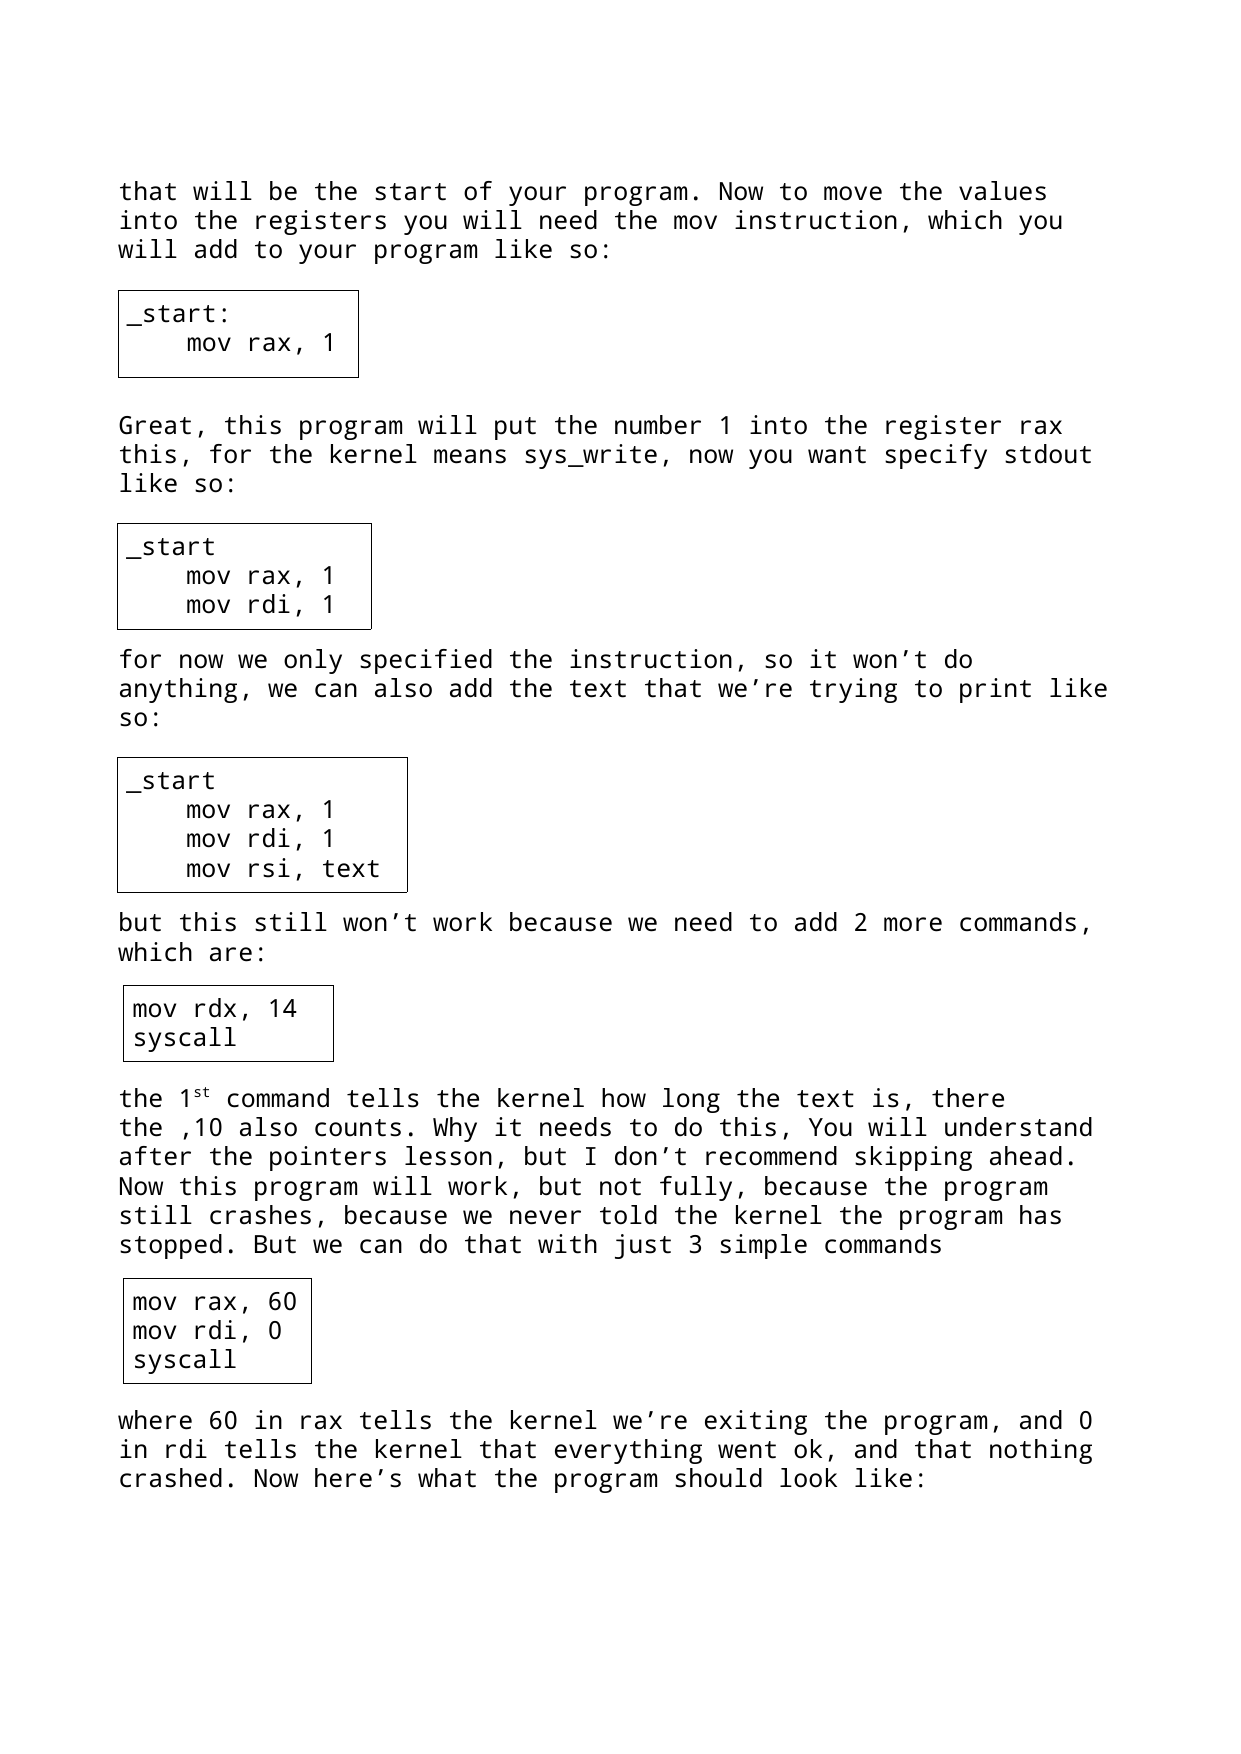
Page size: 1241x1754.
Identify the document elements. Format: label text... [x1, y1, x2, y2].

text syscall [132, 1345, 303, 1374]
text mov rsi, text [126, 854, 398, 883]
text mov rax, 60 [132, 1287, 303, 1316]
text _start [126, 532, 362, 561]
text mov rax, 1 [126, 561, 362, 591]
text that will be the start of your program. Now to move the values into the registers you will need the mov instruction, which you will add to your program like so: [118, 177, 1122, 264]
text mov rdi, 1 [126, 825, 398, 854]
text mov rax, 1 [126, 795, 398, 825]
text Great, this program will put the number 1 into the register rax this, for the kernel means sys_write, now you want specify stdout like so: [118, 411, 1122, 499]
text _start [126, 766, 398, 795]
text mov rdi, 1 [126, 591, 362, 620]
text mov rdi, 0 [132, 1316, 303, 1345]
text the 1st command tells the kernel how long the text is, there the ,10 also counts. Why it needs to do this, You will understand after the pointers lesson, but I don’t recommend skipping ahead. Now this program will work, but not fully, because the program still crashes, because we never told the kernel the program has stopped. But we can do that with just 3 simple commands [118, 1084, 1122, 1260]
text _start: [127, 299, 349, 329]
text mov rdx, 14 [132, 994, 324, 1023]
text mov rax, 1 [127, 329, 349, 358]
text where 60 in rax tells the kernel we’re exiting the program, and 0 in rdi tells the kernel that everything went ok, and that nothing crashed. Now here’s what the program should look like: [118, 1406, 1122, 1494]
text for now we only specified the instruction, so it won’t do anything, we can also add the text that we’re trying to print like so: [118, 645, 1122, 733]
text syscall [132, 1023, 324, 1053]
text but this still won’t work because we need to add 2 more commands, which are: [118, 908, 1122, 967]
